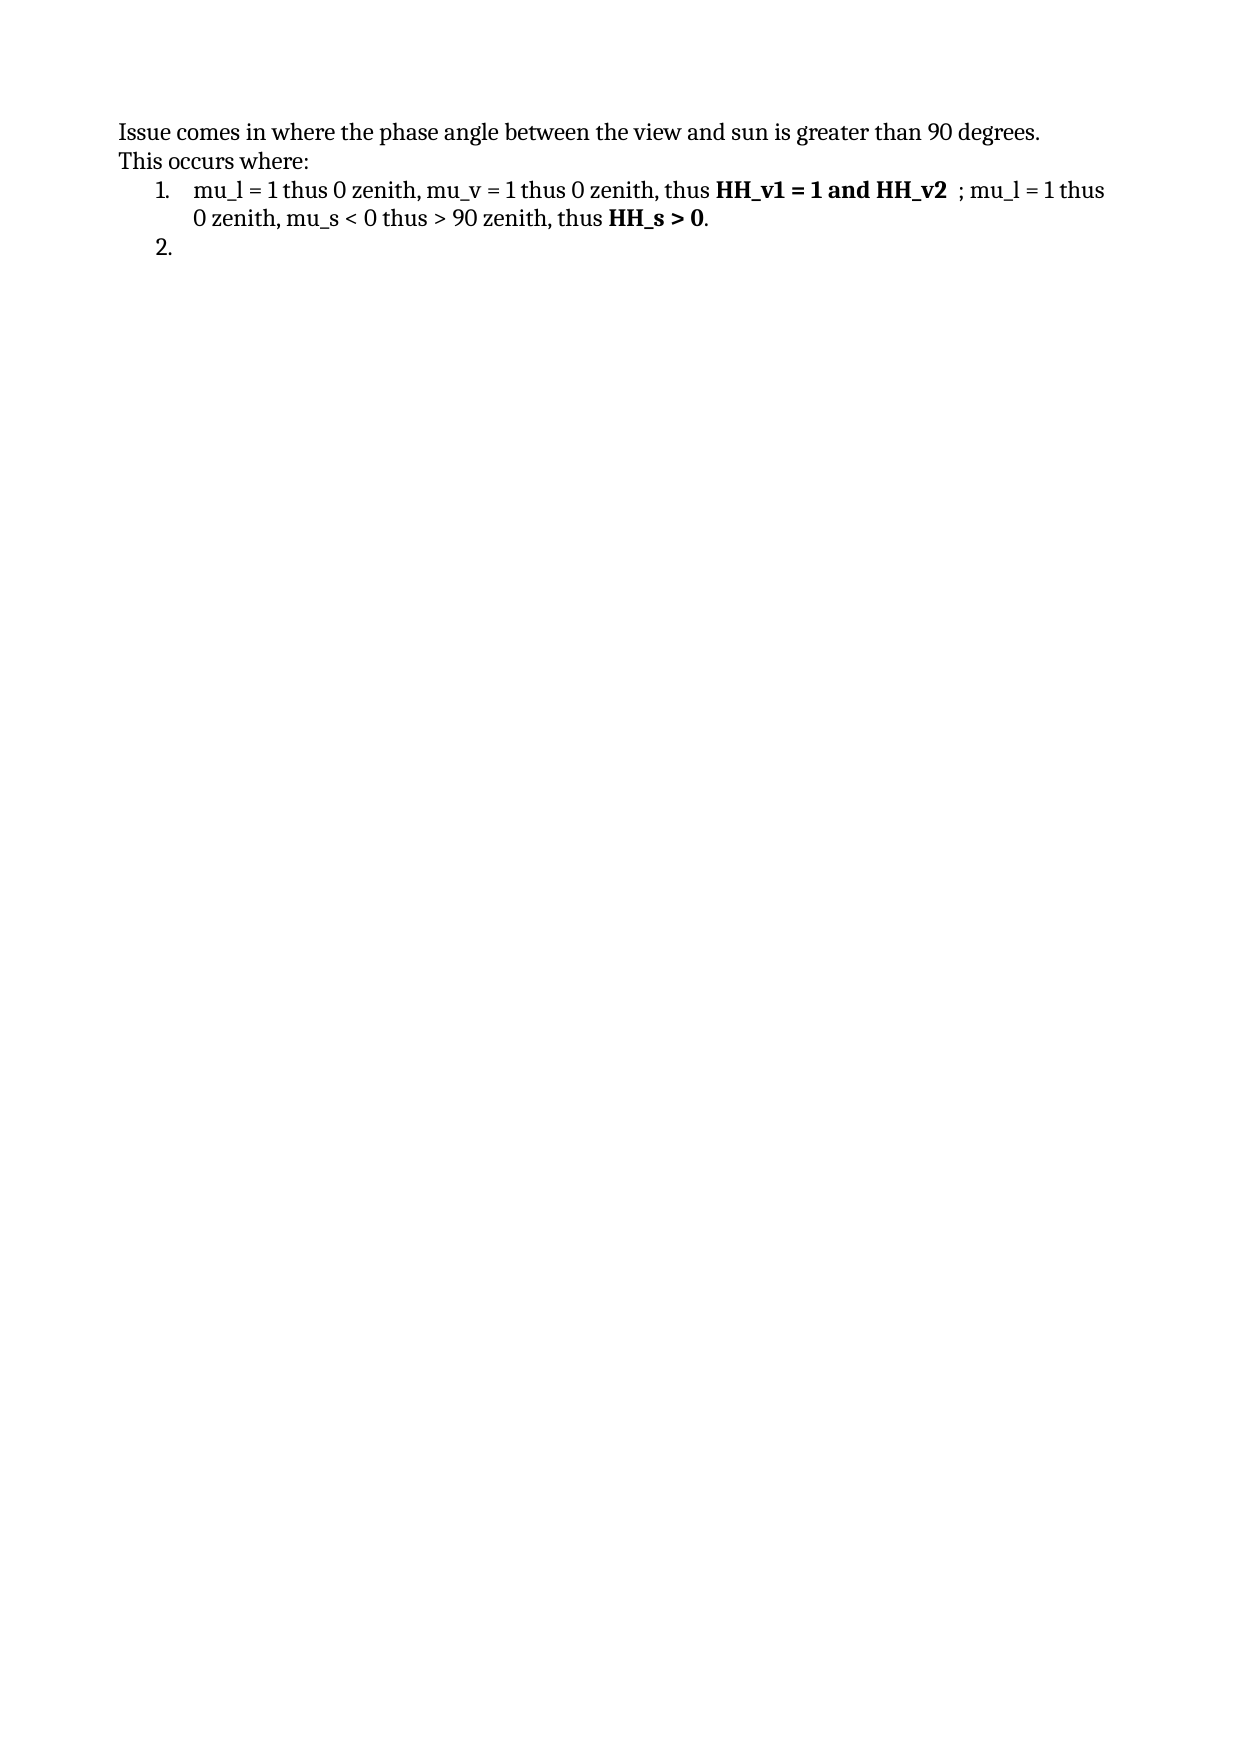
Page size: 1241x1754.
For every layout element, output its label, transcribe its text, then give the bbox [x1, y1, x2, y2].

text Issue comes in where the phase angle between the view and sun is greater than 90 degrees. [118, 118, 1122, 147]
list mu_l = 1 thus 0 zenith, mu_v = 1 thus 0 zenith, thus HH_v1 = 1 and HH_v2 ; mu_l = 1 thus 0 zenith, mu_s < 0 thus > 90 zenith, thus HH_s > 0. [156, 176, 1122, 233]
text This occurs where: [118, 147, 1122, 176]
